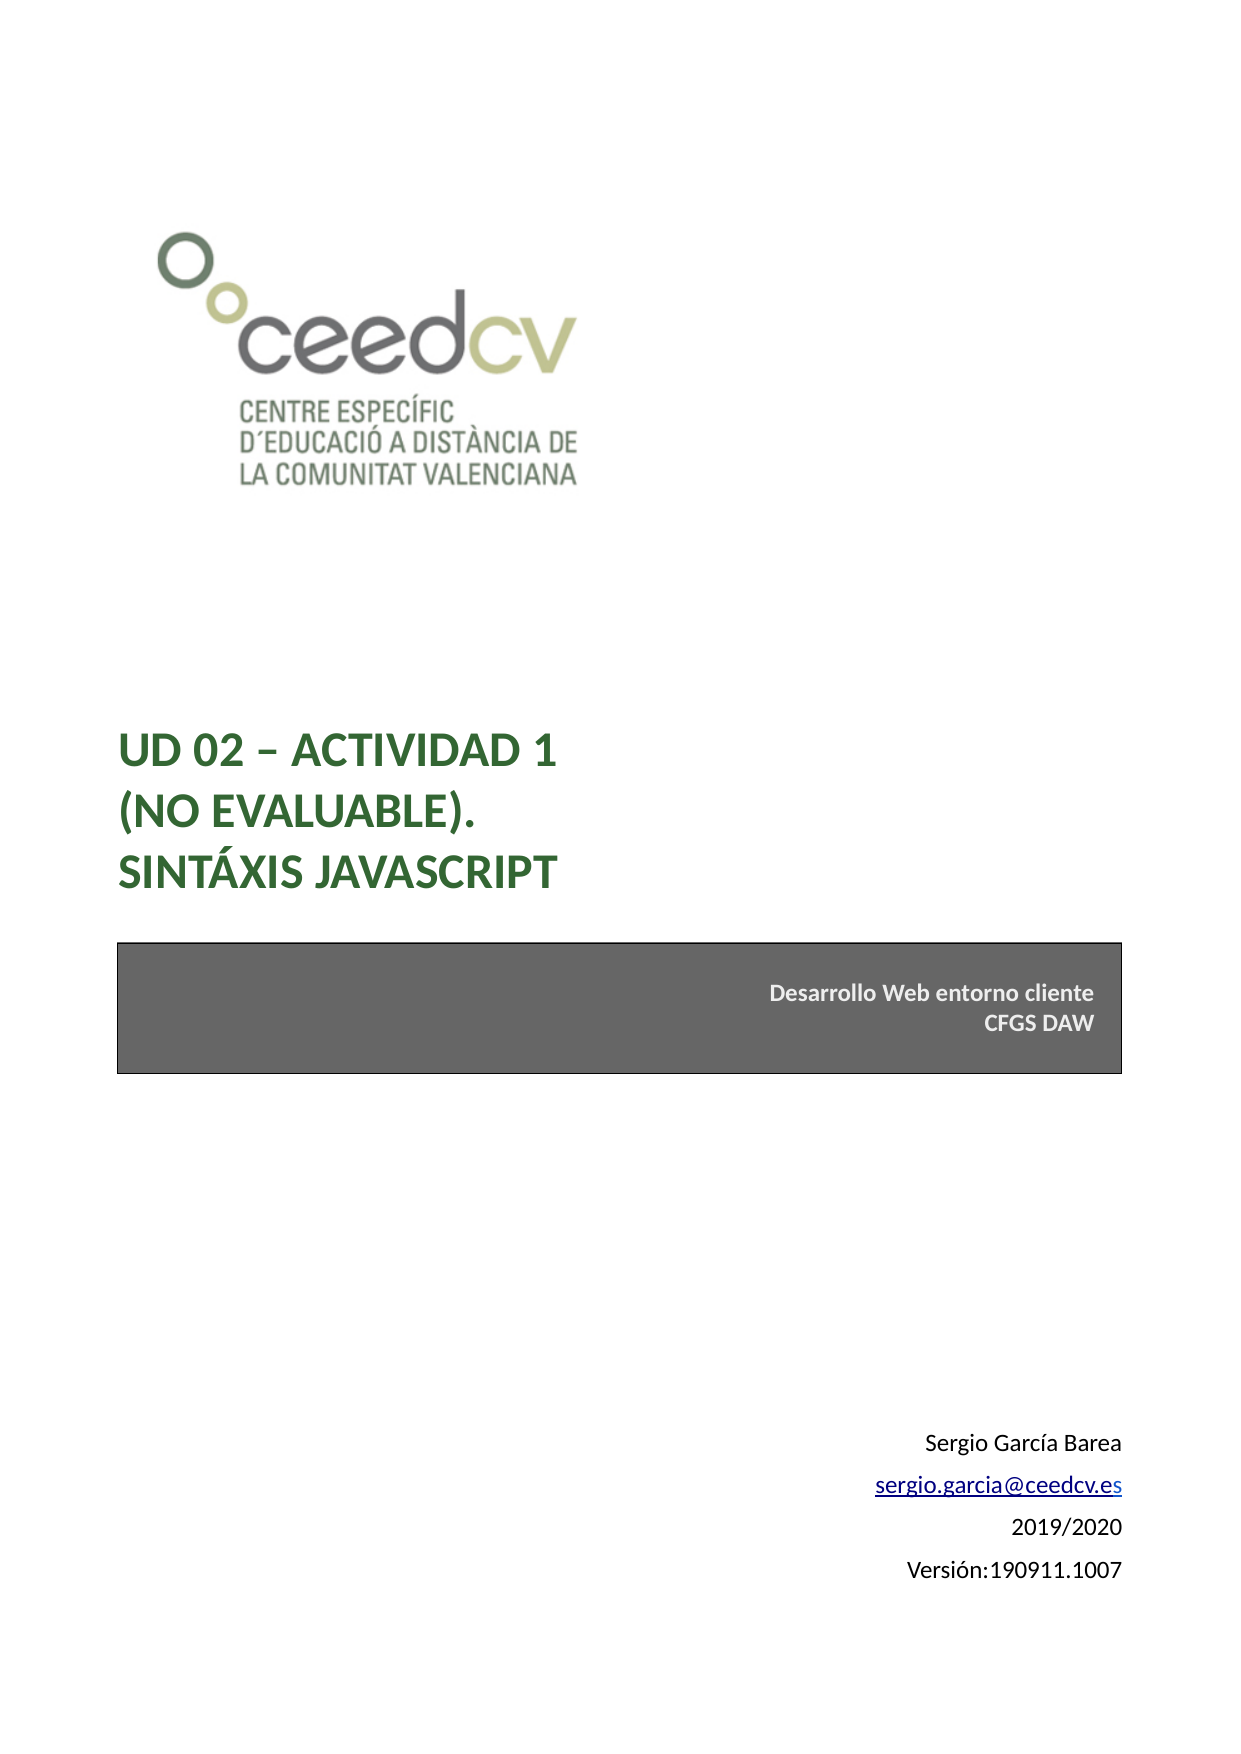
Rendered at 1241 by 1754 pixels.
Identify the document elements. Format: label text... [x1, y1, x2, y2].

text CFGS DAW [121, 1007, 1094, 1038]
picture [118, 204, 681, 514]
text UD 02 – ACTIVIDAD 1 [118, 718, 1122, 779]
text 2019/2020 [118, 1511, 1122, 1542]
text sergio.garcia@ceedcv.es [231, 1469, 1122, 1499]
text (No evaluable). [118, 779, 1122, 840]
text Sintáxis Javascript [118, 840, 1122, 901]
text Versión:190911.1006 [118, 1554, 1122, 1584]
text Desarrollo Web entorno cliente [121, 977, 1094, 1007]
text Sergio García Barea [231, 1427, 1122, 1457]
